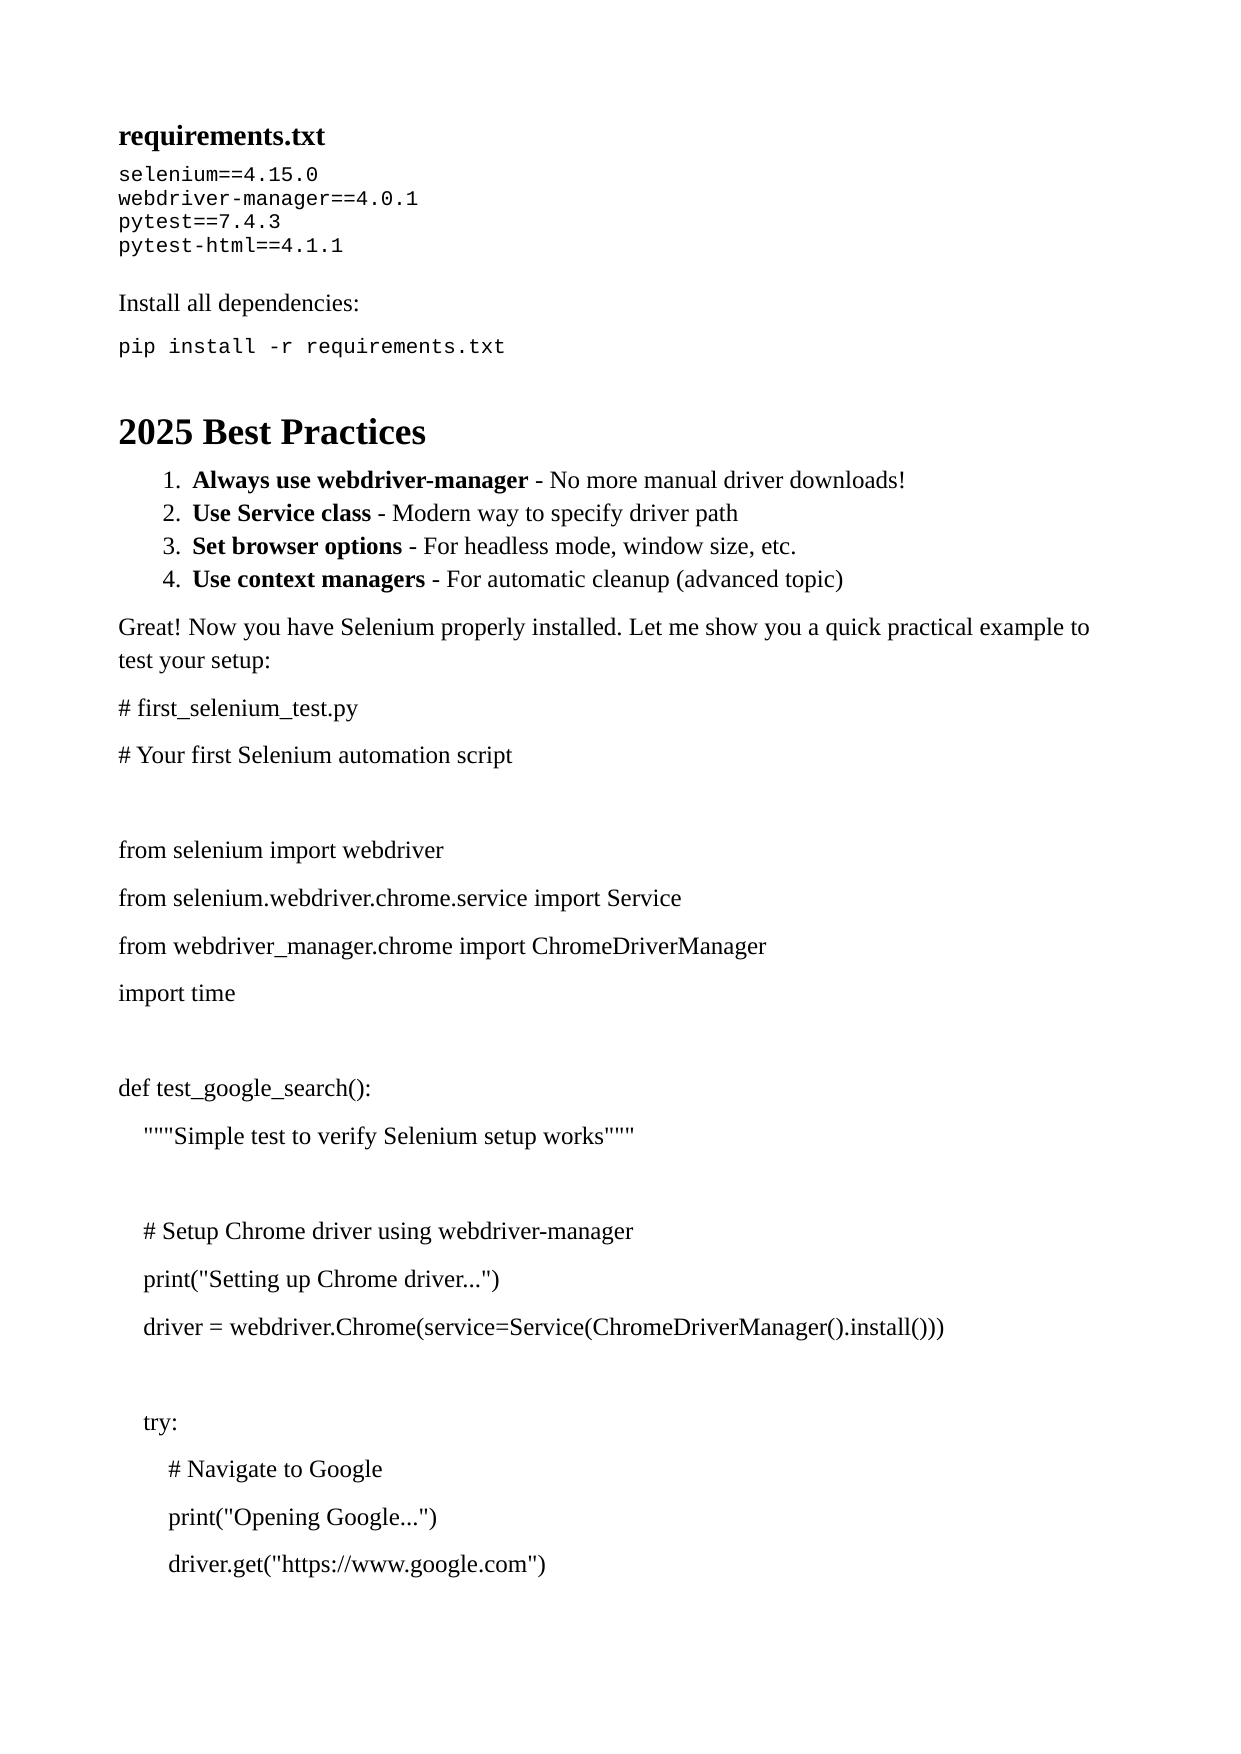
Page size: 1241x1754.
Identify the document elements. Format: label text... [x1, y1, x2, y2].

text pip install -r requirements.txt [118, 336, 1122, 359]
text from selenium.webdriver.chrome.service import Service [118, 883, 1122, 912]
list Always use webdriver-manager - No more manual driver downloads! [162, 465, 1122, 494]
text from selenium import webdriver [118, 836, 1122, 864]
text pytest==7.4.3 [118, 211, 1122, 235]
list Set browser options - For headless mode, window size, etc. [162, 531, 1122, 560]
text def test_google_search(): [118, 1073, 1122, 1102]
text from webdriver_manager.chrome import ChromeDriverManager [118, 931, 1122, 959]
text driver.get("https://www.google.com") [118, 1549, 1122, 1578]
text pytest-html==4.1.1 [118, 235, 1122, 259]
text driver = webdriver.Chrome(service=Service(ChromeDriverManager().install())) [118, 1312, 1122, 1340]
text print("Setting up Chrome driver...") [118, 1264, 1122, 1293]
text """Simple test to verify Selenium setup works""" [118, 1121, 1122, 1150]
text Install all dependencies: [118, 288, 1122, 317]
text import time [118, 978, 1122, 1007]
subtitle 2025 Best Practices [118, 410, 1122, 453]
text # Setup Chrome driver using webdriver-manager [118, 1216, 1122, 1245]
text webdriver-manager==4.0.1 [118, 188, 1122, 211]
text try: [118, 1407, 1122, 1436]
text # Your first Selenium automation script [118, 740, 1122, 769]
list Use context managers - For automatic cleanup (advanced topic) [162, 564, 1122, 593]
text selenium==4.15.0 [118, 164, 1122, 188]
text print("Opening Google...") [118, 1502, 1122, 1531]
text # Navigate to Google [118, 1454, 1122, 1483]
text # first_selenium_test.py [118, 693, 1122, 721]
subtitle requirements.txt [118, 118, 1122, 152]
list Use Service class - Modern way to specify driver path [162, 498, 1122, 527]
text Great! Now you have Selenium properly installed. Let me show you a quick practical example to test your setup: [118, 612, 1122, 674]
